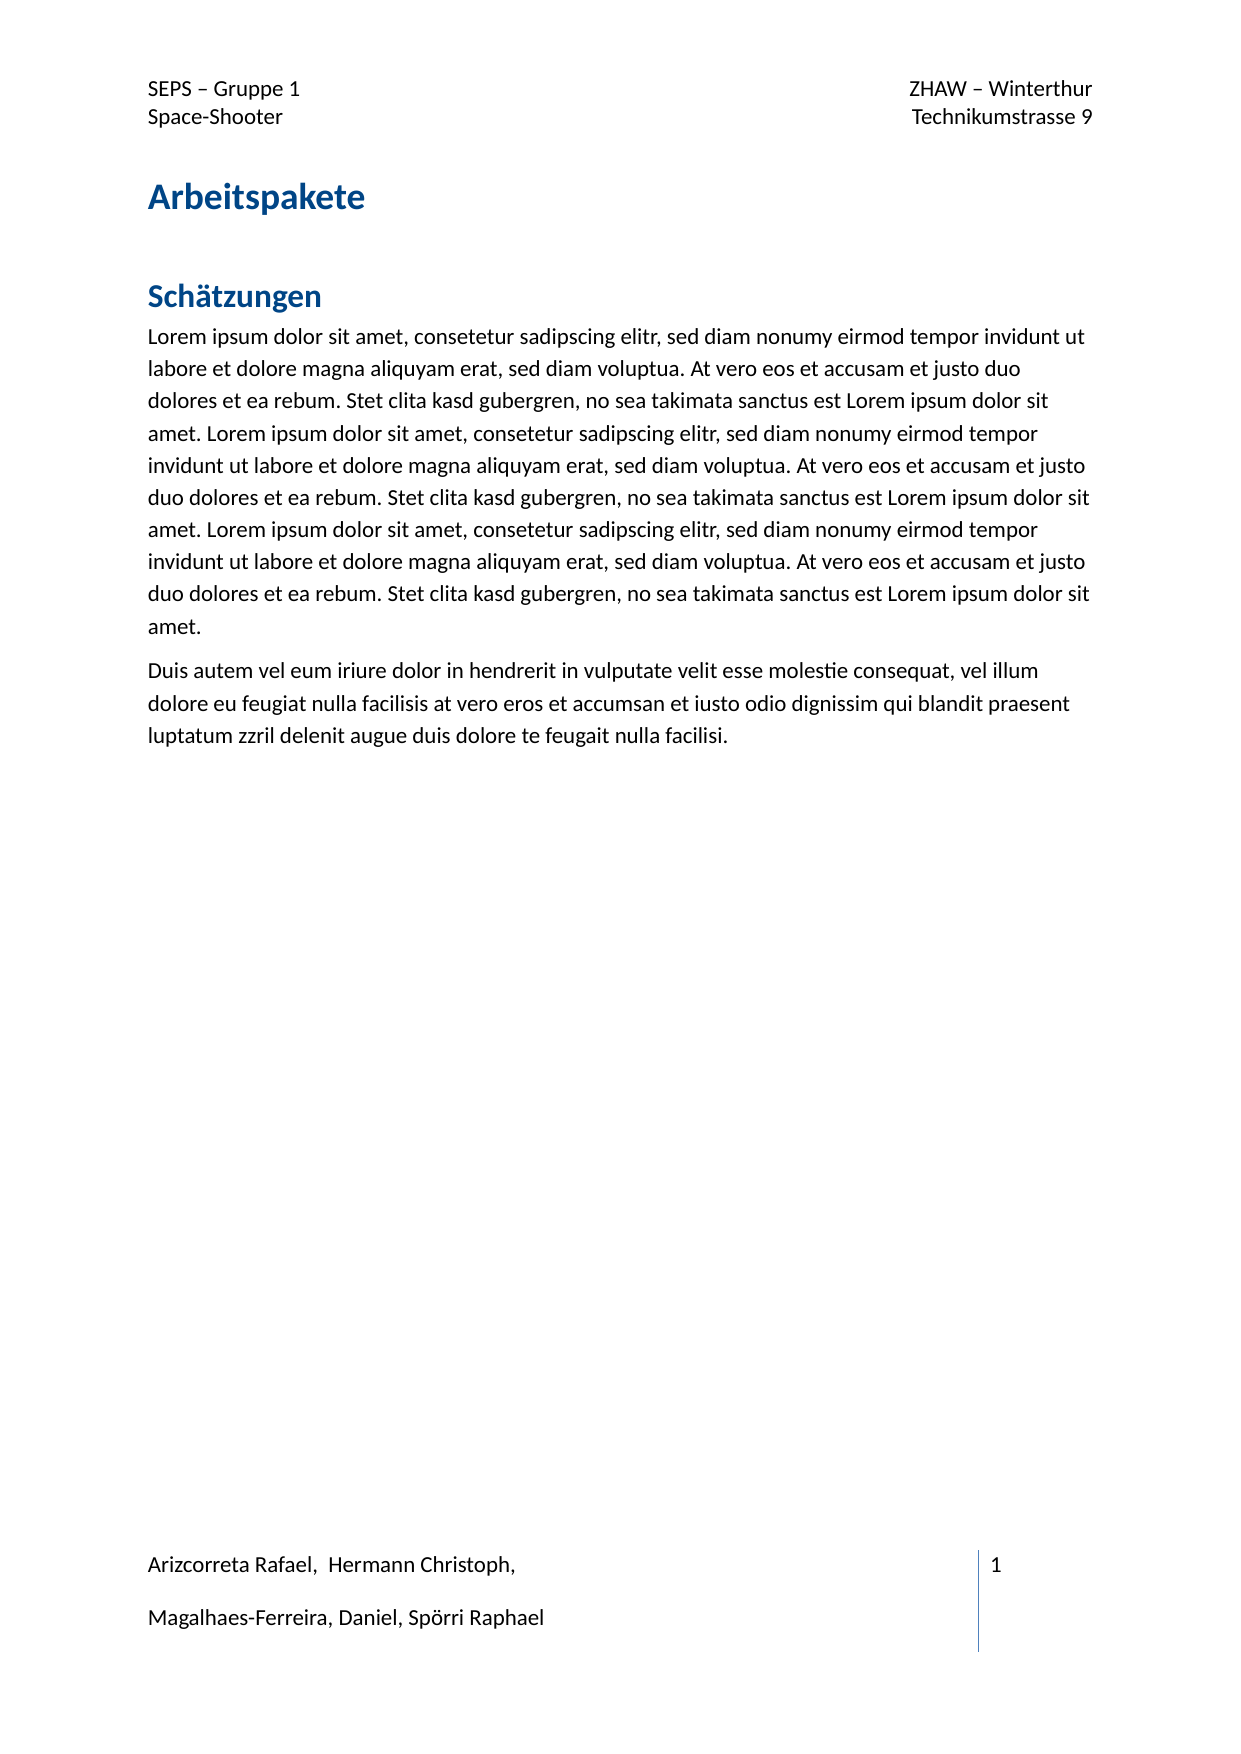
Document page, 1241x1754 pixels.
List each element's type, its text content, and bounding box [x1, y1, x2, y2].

text Lorem ipsum dolor sit amet, consetetur sadipscing elitr, sed diam nonumy eirmod tempor invidunt ut labore et dolore magna aliquyam erat, sed diam voluptua. At vero eos et accusam et justo duo dolores et ea rebum. Stet clita kasd gubergren, no sea takimata sanctus est Lorem ipsum dolor sit amet. Lorem ipsum dolor sit amet, consetetur sadipscing elitr, sed diam nonumy eirmod tempor invidunt ut labore et dolore magna aliquyam erat, sed diam voluptua. At vero eos et accusam et justo duo dolores et ea rebum. Stet clita kasd gubergren, no sea takimata sanctus est Lorem ipsum dolor sit amet. Lorem ipsum dolor sit amet, consetetur sadipscing elitr, sed diam nonumy eirmod tempor invidunt ut labore et dolore magna aliquyam erat, sed diam voluptua. At vero eos et accusam et justo duo dolores et ea rebum. Stet clita kasd gubergren, no sea takimata sanctus est Lorem ipsum dolor sit amet. [148, 322, 1093, 640]
title Arbeitspakete [148, 173, 1093, 218]
text Duis autem vel eum iriure dolor in hendrerit in vulputate velit esse molestie consequat, vel illum dolore eu feugiat nulla facilisis at vero eros et accumsan et iusto odio dignissim qui blandit praesent luptatum zzril delenit augue duis dolore te feugait nulla facilisi. [148, 656, 1093, 749]
subtitle Schätzungen [148, 275, 1093, 316]
